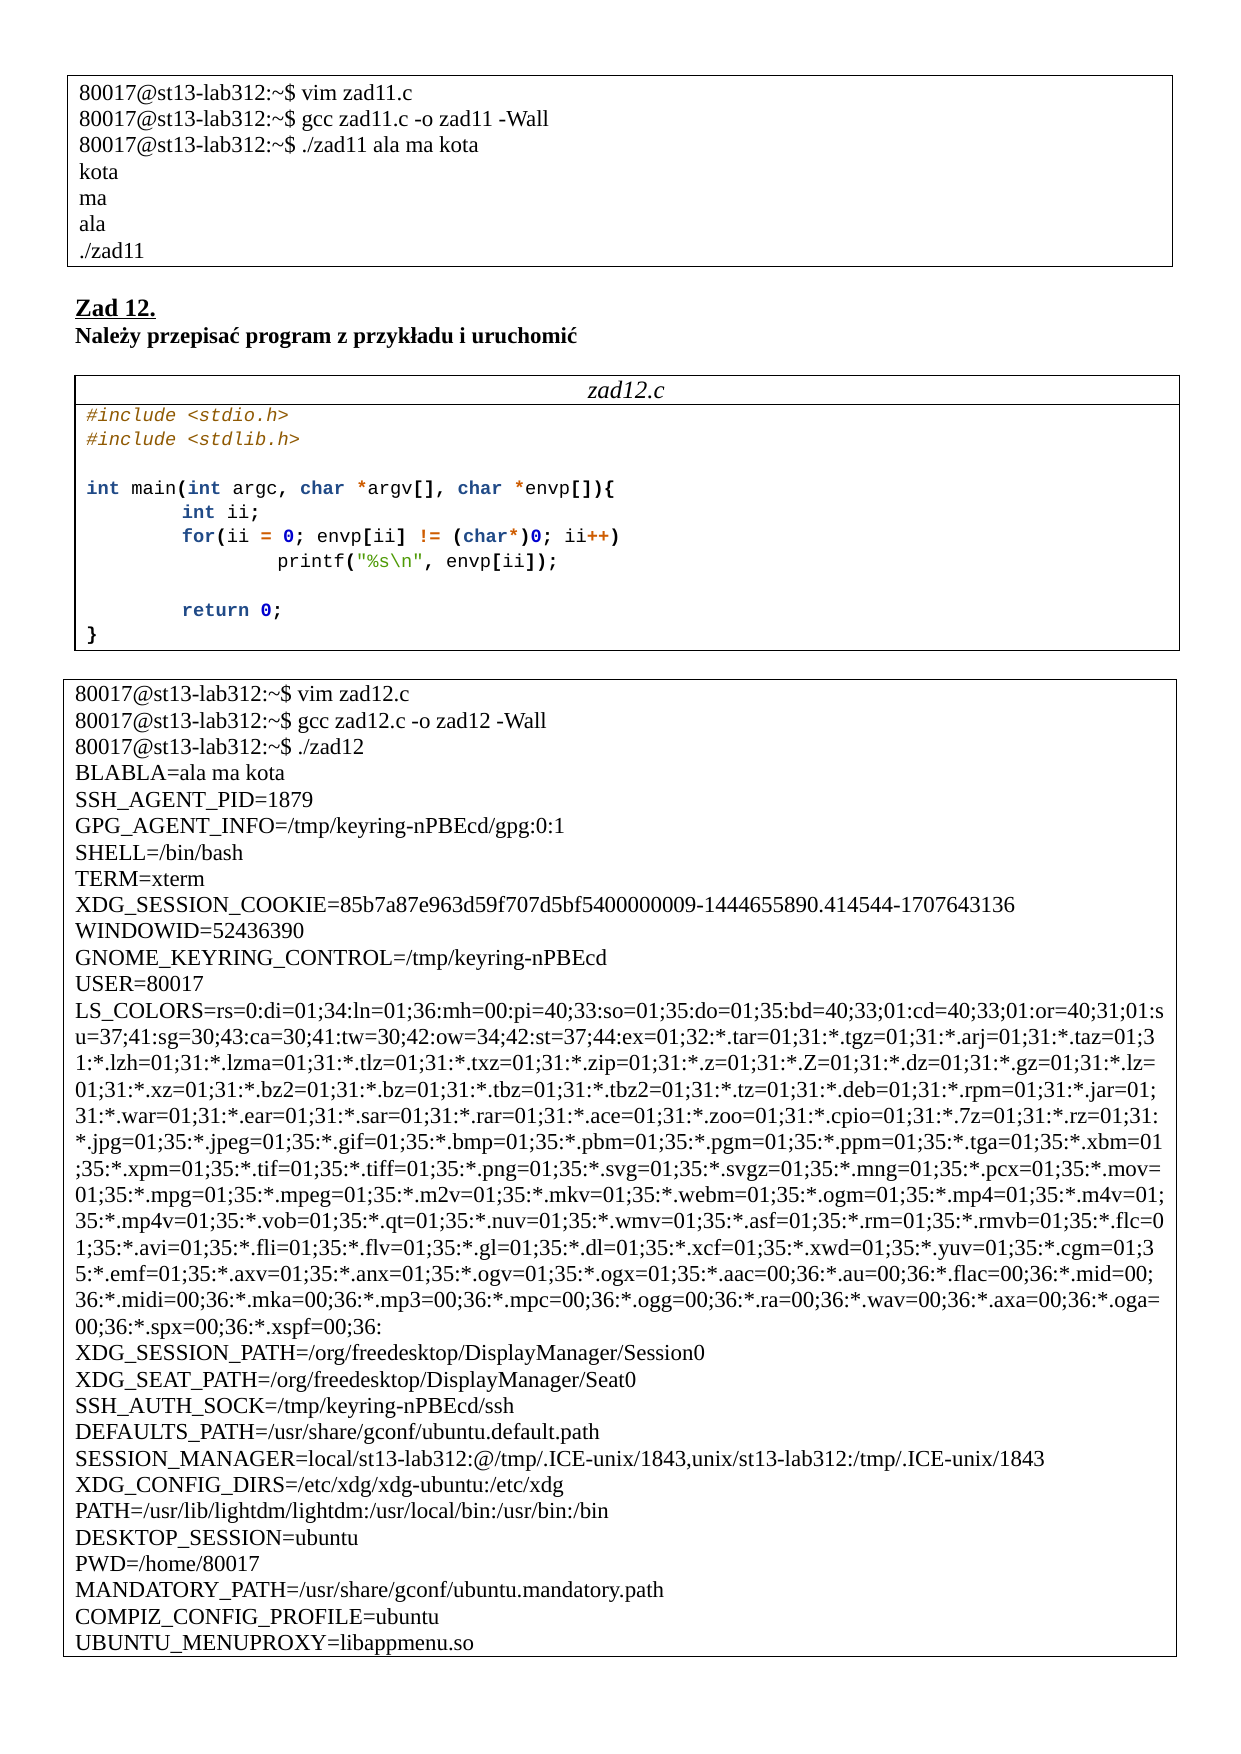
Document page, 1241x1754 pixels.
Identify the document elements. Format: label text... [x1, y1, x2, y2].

table_cell #include <stdio.h> #include <stdlib.h> int main(int argc, char *argv[], char *envp[]){ int ii; for(ii = 0; envp[ii] != (char*)0; ii++) printf("%s\n", envp[ii]); return 0; } [76, 405, 1179, 649]
text Należy przepisać program z przykładu i uruchomić [75, 322, 1165, 348]
text Zad 12. [75, 293, 1165, 322]
table_header 80017@st13-lab312:~$ vim zad12.c 80017@st13-lab312:~$ gcc zad12.c -o zad12 -Wall 80017@st13-lab312:~$ ./zad12 BLABLA=ala ma kota SSH_AGENT_PID=1879 GPG_AGENT_INFO=/tmp/keyring-nPBEcd/gpg:0:1 SHELL=/bin/bash TERM=xterm XDG_SESSION_COOKIE=85b7a87e963d59f707d5bf5400000009-1444655890.414544-1707643136 WINDOWID=52436390 GNOME_KEYRING_CONTROL=/tmp/keyring-nPBEcd USER=80017 LS_COLORS=rs=0:di=01;34:ln=01;36:mh=00:pi=40;33:so=01;35:do=01;35:bd=40;33;01:cd=40;33;01:or=40;31;01:su=37;41:sg=30;43:ca=30;41:tw=30;42:ow=34;42:st=37;44:ex=01;32:*.tar=01;31:*.tgz=01;31:*.arj=01;31:*.taz=01;31:*.lzh=01;31:*.lzma=01;31:*.tlz=01;31:*.txz=01;31:*.zip=01;31:*.z=01;31:*.Z=01;31:*.dz=01;31:*.gz=01;31:*.lz=01;31:*.xz=01;31:*.bz2=01;31:*.bz=01;31:*.tbz=01;31:*.tbz2=01;31:*.tz=01;31:*.deb=01;31:*.rpm=01;31:*.jar=01;31:*.war=01;31:*.ear=01;31:*.sar=01;31:*.rar=01;31:*.ace=01;31:*.zoo=01;31:*.cpio=01;31:*.7z=01;31:*.rz=01;31:*.jpg=01;35:*.jpeg=01;35:*.gif=01;35:*.bmp=01;35:*.pbm=01;35:*.pgm=01;35:*.ppm=01;35:*.tga=01;35:*.xbm=01;35:*.xpm=01;35:*.tif=01;35:*.tiff=01;35:*.png=01;35:*.svg=01;35:*.svgz=01;35:*.mng=01;35:*.pcx=01;35:*.mov=01;35:*.mpg=01;35:*.mpeg=01;35:*.m2v=01;35:*.mkv=01;35:*.webm=01;35:*.ogm=01;35:*.mp4=01;35:*.m4v=01;35:*.mp4v=01;35:*.vob=01;35:*.qt=01;35:*.nuv=01;35:*.wmv=01;35:*.asf=01;35:*.rm=01;35:*.rmvb=01;35:*.flc=01;35:*.avi=01;35:*.fli=01;35:*.flv=01;35:*.gl=01;35:*.dl=01;35:*.xcf=01;35:*.xwd=01;35:*.yuv=01;35:*.cgm=01;35:*.emf=01;35:*.axv=01;35:*.anx=01;35:*.ogv=01;35:*.ogx=01;35:*.aac=00;36:*.au=00;36:*.flac=00;36:*.mid=00;36:*.midi=00;36:*.mka=00;36:*.mp3=00;36:*.mpc=00;36:*.ogg=00;36:*.ra=00;36:*.wav=00;36:*.axa=00;36:*.oga=00;36:*.spx=00;36:*.xspf=00;36: XDG_SESSION_PATH=/org/freedesktop/DisplayManager/Session0 XDG_SEAT_PATH=/org/freedesktop/DisplayManager/Seat0 SSH_AUTH_SOCK=/tmp/keyring-nPBEcd/ssh DEFAULTS_PATH=/usr/share/gconf/ubuntu.default.path SESSION_MANAGER=local/st13-lab312:@/tmp/.ICE-unix/1843,unix/st13-lab312:/tmp/.ICE-unix/1843 XDG_CONFIG_DIRS=/etc/xdg/xdg-ubuntu:/etc/xdg PATH=/usr/lib/lightdm/lightdm:/usr/local/bin:/usr/bin:/bin DESKTOP_SESSION=ubuntu PWD=/home/80017 MANDATORY_PATH=/usr/share/gconf/ubuntu.mandatory.path COMPIZ_CONFIG_PROFILE=ubuntu UBUNTU_MENUPROXY=libappmenu.so [64, 680, 1176, 1656]
table_header zad12.c [76, 376, 1179, 404]
table_header 80017@st13-lab312:~$ vim zad11.c 80017@st13-lab312:~$ gcc zad11.c -o zad11 -Wall 80017@st13-lab312:~$ ./zad11 ala ma kota kota ma ala ./zad11 [68, 76, 1172, 266]
